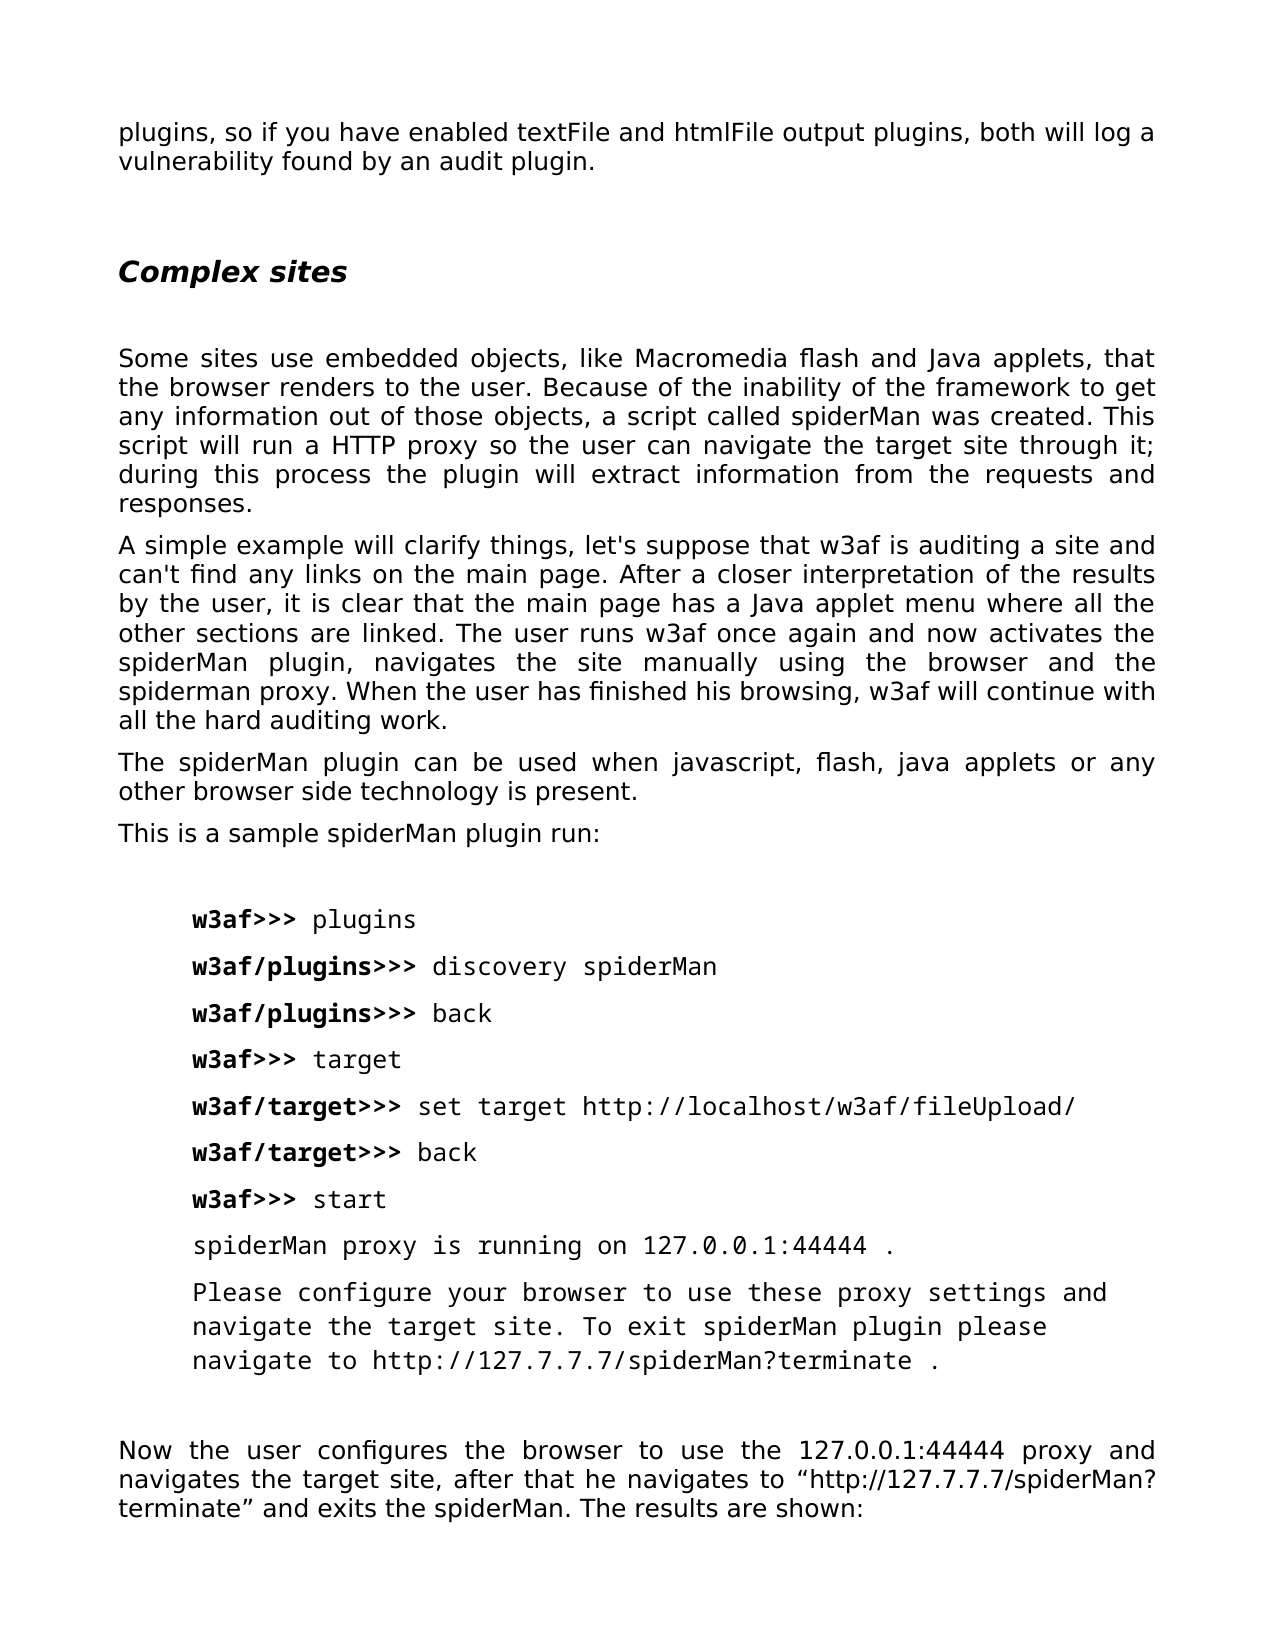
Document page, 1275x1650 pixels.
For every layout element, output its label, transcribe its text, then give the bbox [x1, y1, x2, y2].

text A simple example will clarify things, let's suppose that w3af is auditing a site and can't find any links on the main page. After a closer interpretation of the results by the user, it is clear that the main page has a Java applet menu where all the other sections are linked. The user runs w3af once again and now activates the spiderMan plugin, navigates the site manually using the browser and the spiderman proxy. When the user has finished his browsing, w3af will continue with all the hard auditing work. [118, 531, 1157, 735]
text Some sites use embedded objects, like Macromedia flash and Java applets, that the browser renders to the user. Because of the inability of the framework to get any information out of those objects, a script called spiderMan was created. This script will run a HTTP proxy so the user can navigate the target site through it; during this process the plugin will extract information from the requests and responses. [118, 344, 1157, 519]
text w3af/plugins>>> back [192, 995, 1157, 1029]
text spiderMan proxy is running on 127.0.0.1:44444 . [192, 1228, 1157, 1262]
text plugins, so if you have enabled textFile and htmlFile output plugins, both will log a vulnerability found by an audit plugin. [118, 118, 1157, 176]
text Now the user configures the browser to use the 127.0.0.1:44444 proxy and navigates the target site, after that he navigates to “http://127.7.7.7/spiderMan?terminate” and exits the spiderMan. The results are shown: [118, 1436, 1157, 1523]
subtitle Complex sites [118, 256, 1157, 289]
text w3af>>> start [192, 1181, 1157, 1216]
text Please configure your browser to use these proxy settings and navigate the target site. To exit spiderMan plugin please navigate to http://127.7.7.7/spiderMan?terminate . [192, 1274, 1157, 1377]
text This is a sample spiderMan plugin run: [118, 819, 1157, 848]
text w3af/plugins>>> discovery spiderMan [192, 949, 1157, 983]
text w3af>>> target [192, 1042, 1157, 1076]
text w3af/target>>> back [192, 1135, 1157, 1169]
text w3af/target>>> set target http://localhost/w3af/fileUpload/ [192, 1088, 1157, 1122]
text w3af>>> plugins [192, 902, 1157, 936]
text The spiderMan plugin can be used when javascript, flash, java applets or any other browser side technology is present. [118, 748, 1157, 806]
